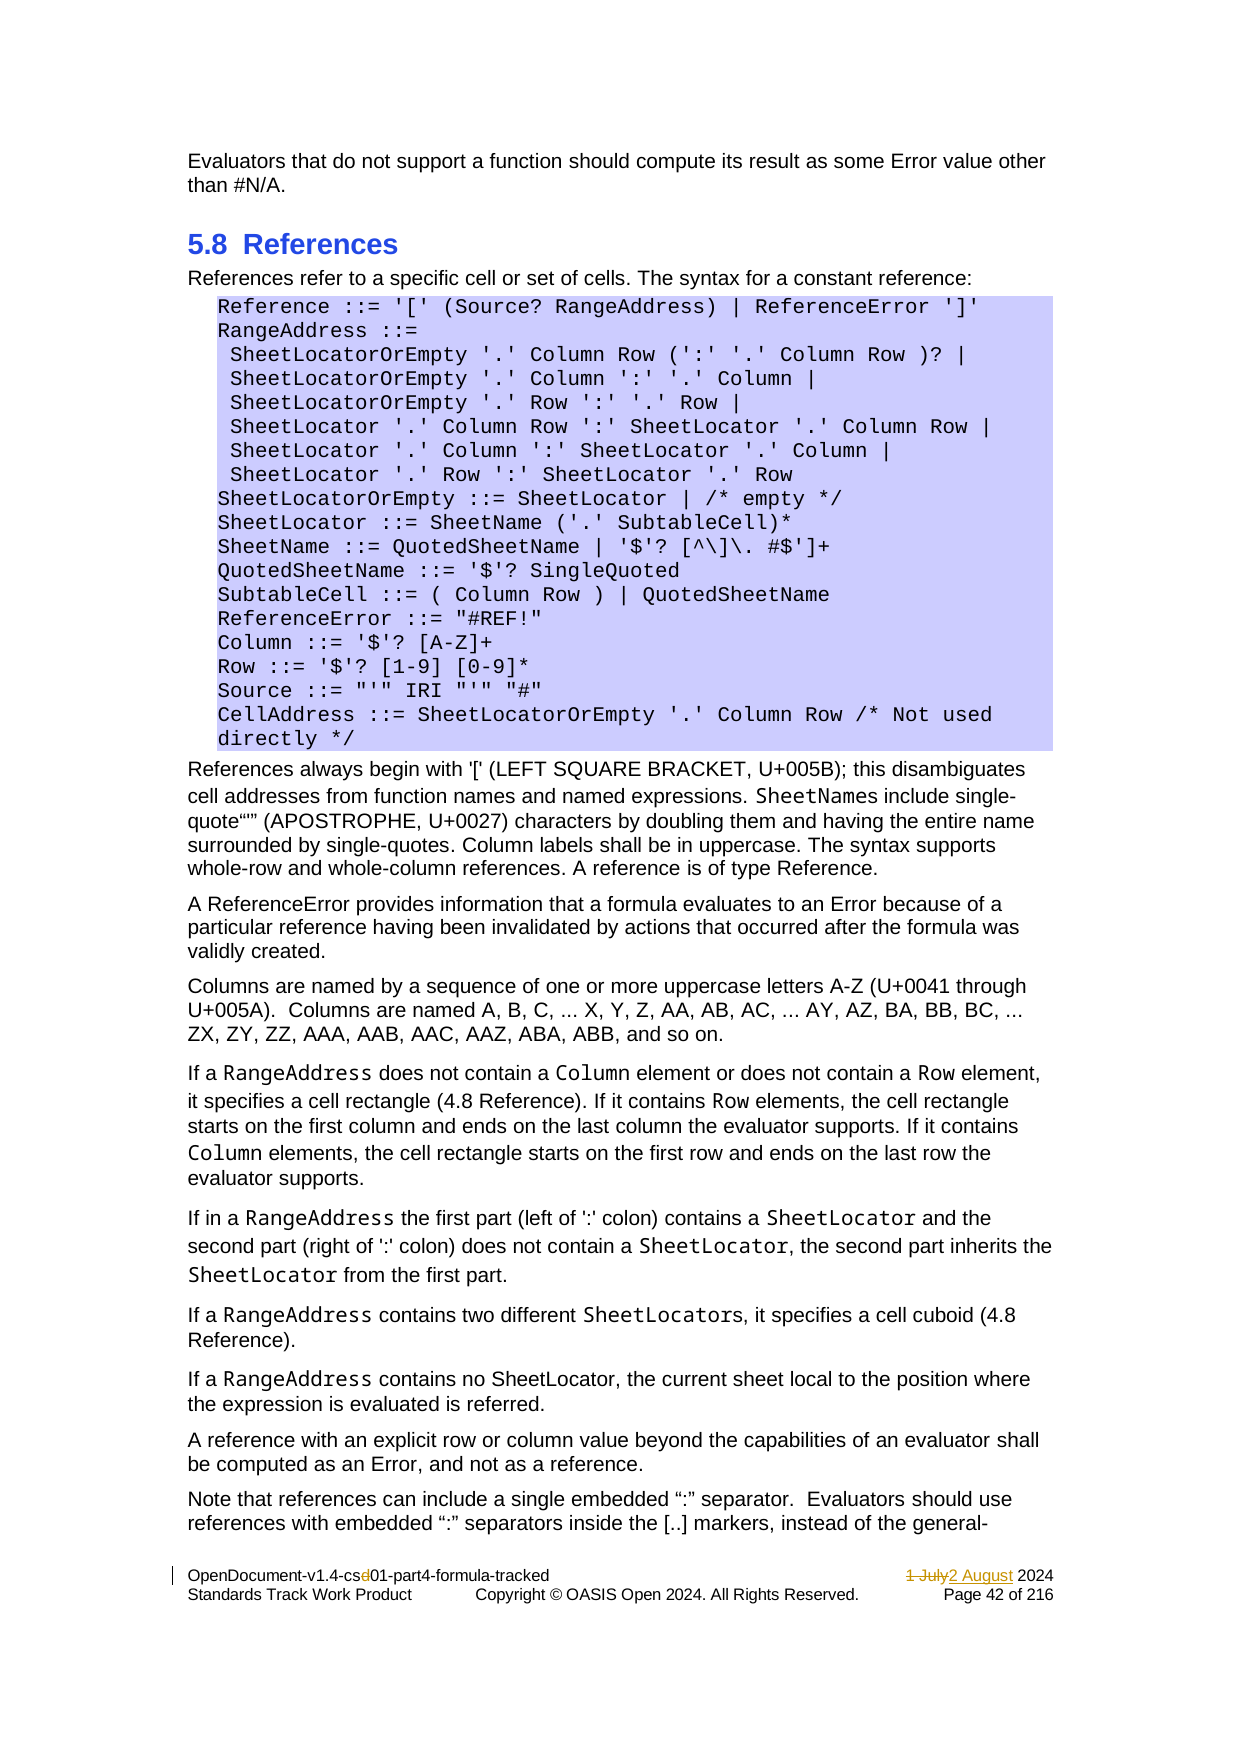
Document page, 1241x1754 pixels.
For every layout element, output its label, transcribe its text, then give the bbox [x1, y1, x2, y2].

text Reference ::= '[' (Source? RangeAddress) | ReferenceError ']' [217, 296, 1053, 320]
text SheetLocatorOrEmpty ::= SheetLocator | /* empty */ [217, 488, 1053, 512]
text Column ::= '$'? [A-Z]+ [217, 632, 1053, 656]
text If a RangeAddress does not contain a Column element or does not contain a Row element, it specifies a cell rectangle (4.8 Reference). If it contains Row elements, the cell rectangle starts on the first column and ends on the last column the evaluator supports. If it contains Column elements, the cell rectangle starts on the first row and ends on the last row the evaluator supports. [187, 1058, 1053, 1190]
text SubtableCell ::= ( Column Row ) | QuotedSheetName [217, 584, 1053, 608]
subtitle References [187, 228, 1053, 261]
text References always begin with '[' (LEFT SQUARE BRACKET, U+005B); this disambiguates cell addresses from function names and named expressions. SheetNames include single-quote“'” (APOSTROPHE, U+0027) characters by doubling them and having the entire name surrounded by single-quotes. Column labels shall be in uppercase. The syntax supports whole-row and whole-column references. A reference is of type Reference. [187, 757, 1053, 880]
text RangeAddress ::= SheetLocatorOrEmpty '.' Column Row (':' '.' Column Row )? | SheetLocatorOrEmpty '.' Column ':' '.' Column | SheetLocatorOrEmpty '.' Row ':' '.' Row | SheetLocator '.' Column Row ':' SheetLocator '.' Column Row | SheetLocator '.' Column ':' SheetLocator '.' Column | SheetLocator '.' Row ':' SheetLocator '.' Row [217, 320, 1053, 488]
text References refer to a specific cell or set of cells. The syntax for a constant reference: [187, 267, 1053, 290]
text QuotedSheetName ::= '$'? SingleQuoted [217, 560, 1053, 584]
text If a RangeAddress contains two different SheetLocators, it specifies a cell cuboid (4.8 Reference). [187, 1300, 1053, 1352]
text Evaluators that do not support a function should compute its result as some Error value other than #N/A. [187, 150, 1053, 197]
text SheetName ::= QuotedSheetName | '$'? [^\]\. #$']+ [217, 536, 1053, 560]
text Columns are named by a sequence of one or more uppercase letters A-Z (U+0041 through U+005A). Columns are named A, B, C, ... X, Y, Z, AA, AB, AC, ... AY, AZ, BA, BB, BC, ... ZX, ZY, ZZ, AAA, AAB, AAC, AAZ, ABA, ABB, and so on. [187, 975, 1053, 1046]
text CellAddress ::= SheetLocatorOrEmpty '.' Column Row /* Not used directly */ [217, 703, 1053, 751]
text If a RangeAddress contains no SheetLocator, the current sheet local to the position where the expression is evaluated is referred. [187, 1364, 1053, 1416]
text Row ::= '$'? [1-9] [0-9]* [217, 656, 1053, 679]
text Note that references can include a single embedded “:” separator. Evaluators should use references with embedded “:” separators inside the [..] markers, instead of the general- [187, 1488, 1053, 1535]
text A reference with an explicit row or column value beyond the capabilities of an evaluator shall be computed as an Error, and not as a reference. [187, 1428, 1053, 1476]
text If in a RangeAddress the first part (left of ':' colon) contains a SheetLocator and the second part (right of ':' colon) does not contain a SheetLocator, the second part inherits the SheetLocator from the first part. [187, 1202, 1053, 1288]
text Source ::= "'" IRI "'" "#" [217, 679, 1053, 703]
text SheetLocator ::= SheetName ('.' SubtableCell)* [217, 512, 1053, 536]
text ReferenceError ::= "#REF!" [217, 608, 1053, 632]
text A ReferenceError provides information that a formula evaluates to an Error because of a particular reference having been invalidated by actions that occurred after the formula was validly created. [187, 892, 1053, 963]
